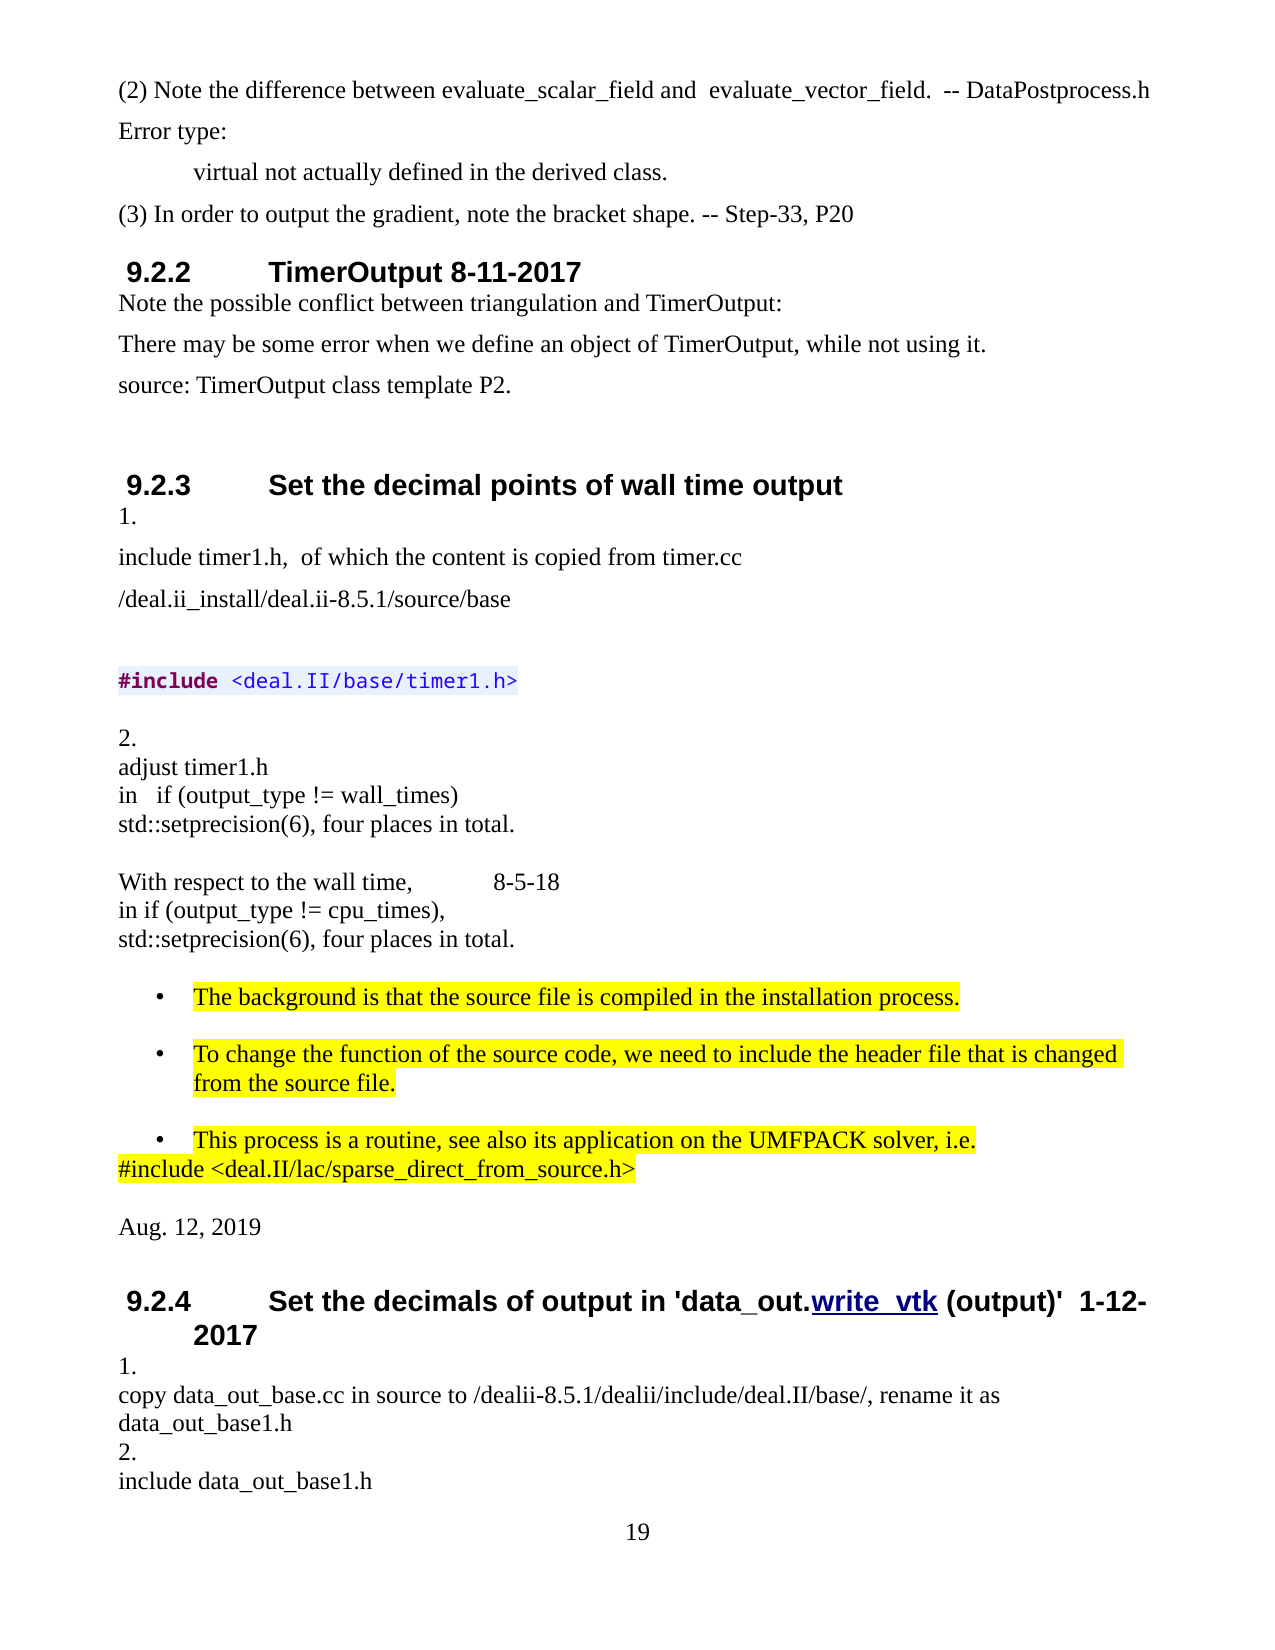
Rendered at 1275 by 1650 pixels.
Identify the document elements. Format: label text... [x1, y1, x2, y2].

text in if (output_type != cpu_times), [118, 896, 1157, 924]
text There may be some error when we define an object of TimerOutput, while not using it. [118, 329, 1157, 358]
text adjust timer1.h [118, 752, 1157, 781]
text 2. [118, 1437, 1157, 1466]
list The background is that the source file is compiled in the installation process. [156, 982, 1157, 1011]
text Aug. 12, 2019 [118, 1212, 1157, 1241]
list To change the function of the source code, we need to include the header file that is changed from the source file. [156, 1039, 1157, 1097]
text #include <deal.II/lac/sparse_direct_from_source.h> [118, 1154, 1157, 1183]
subtitle Set the decimals of output in 'data_out.write_vtk (output)' 1-12-2017 [118, 1284, 1157, 1351]
text Error type: [118, 116, 1157, 145]
text (3) In order to output the gradient, note the bracket shape. -- Step-33, P20 [118, 199, 1157, 227]
subtitle TimerOutput 8-11-2017 [118, 254, 1157, 288]
text virtual not actually defined in the derived class. [118, 157, 1157, 186]
text in if (output_type != wall_times) [118, 781, 1157, 809]
text std::setprecision(6), four places in total. [118, 809, 1157, 838]
text 2. [118, 723, 1157, 752]
text std::setprecision(6), four places in total. [118, 924, 1157, 953]
text /deal.ii_install/deal.ii-8.5.1/source/base [118, 584, 1157, 612]
text source: TimerOutput class template P2. [118, 371, 1157, 399]
text copy data_out_base.cc in source to /dealii-8.5.1/dealii/include/deal.II/base/, rename it as data_out_base1.h [118, 1380, 1157, 1437]
text include data_out_base1.h [118, 1466, 1157, 1495]
list This process is a routine, see also its application on the UMFPACK solver, i.e. [156, 1126, 1157, 1154]
text Note the possible conflict between triangulation and TimerOutput: [118, 288, 1157, 317]
text include timer1.h, of which the content is copied from timer.cc [118, 542, 1157, 571]
text (2) Note the difference between evaluate_scalar_field and evaluate_vector_field. -- DataPostprocess.h [118, 75, 1157, 104]
text 1. [118, 1351, 1157, 1380]
subtitle Set the decimal points of wall time output [118, 468, 1157, 501]
text 1. [118, 501, 1157, 530]
text #include <deal.II/base/timer1.h> [118, 666, 1157, 695]
text With respect to the wall time, 8-5-18 [118, 867, 1157, 896]
